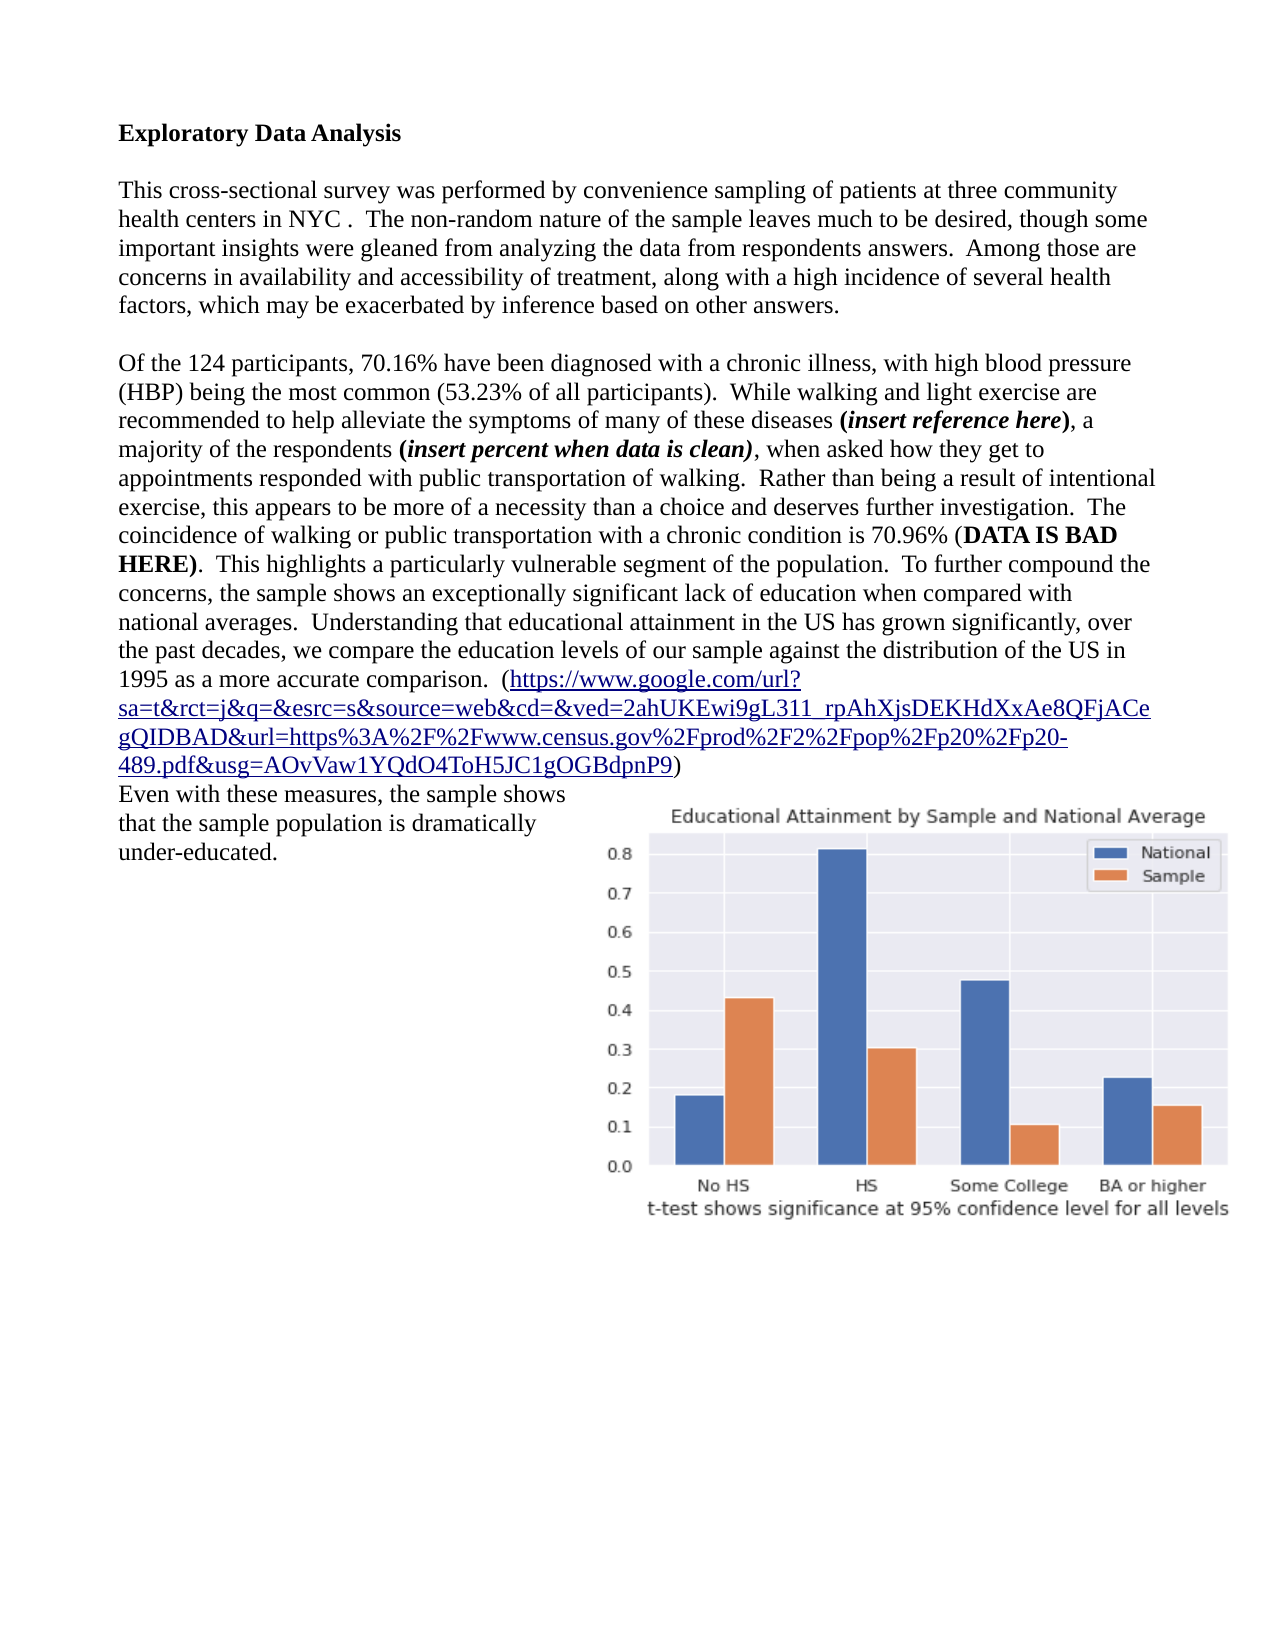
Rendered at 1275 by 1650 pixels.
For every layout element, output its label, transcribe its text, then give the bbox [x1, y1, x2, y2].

text Of the 124 participants, 70.16% have been diagnosed with a chronic illness, with high blood pressure (HBP) being the most common (53.23% of all participants). While walking and light exercise are recommended to help alleviate the symptoms of many of these diseases (insert reference here), a majority of the respondents (insert percent when data is clean), when asked how they get to appointments responded with public transportation of walking. Rather than being a result of intentional exercise, this appears to be more of a necessity than a choice and deserves further investigation. The coincidence of walking or public transportation with a chronic condition is 70.96% (DATA IS BAD HERE). This highlights a particularly vulnerable segment of the population. To further compound the concerns, the sample shows an exceptionally significant lack of education when compared with national averages. Understanding that educational attainment in the US has grown significantly, over the past decades, we compare the education levels of our sample against the distribution of the US in 1995 as a more accurate comparison. (https://www.google.com/url?sa=t&rct=j&q=&esrc=s&source=web&cd=&ved=2ahUKEwi9gL311_rpAhXjsDEKHdXxAe8QFjACegQIDBAD&url=https%3A%2F%2Fwww.census.gov%2Fprod%2F2%2Fpop%2Fp20%2Fp20-489.pdf&usg=AOvVaw1YQdO4ToH5JC1gOGBdpnP9) [118, 348, 1157, 779]
text Even with these measures, the sample shows that the sample population is dramatically under-educated. [118, 779, 1157, 866]
text Exploratory Data Analysis [118, 118, 1157, 147]
picture [595, 798, 1239, 1230]
text This cross-sectional survey was performed by convenience sampling of patients at three community health centers in NYC . The non-random nature of the sample leaves much to be desired, though some important insights were gleaned from analyzing the data from respondents answers. Among those are concerns in availability and accessibility of treatment, along with a high incidence of several health factors, which may be exacerbated by inference based on other answers. [118, 176, 1157, 319]
